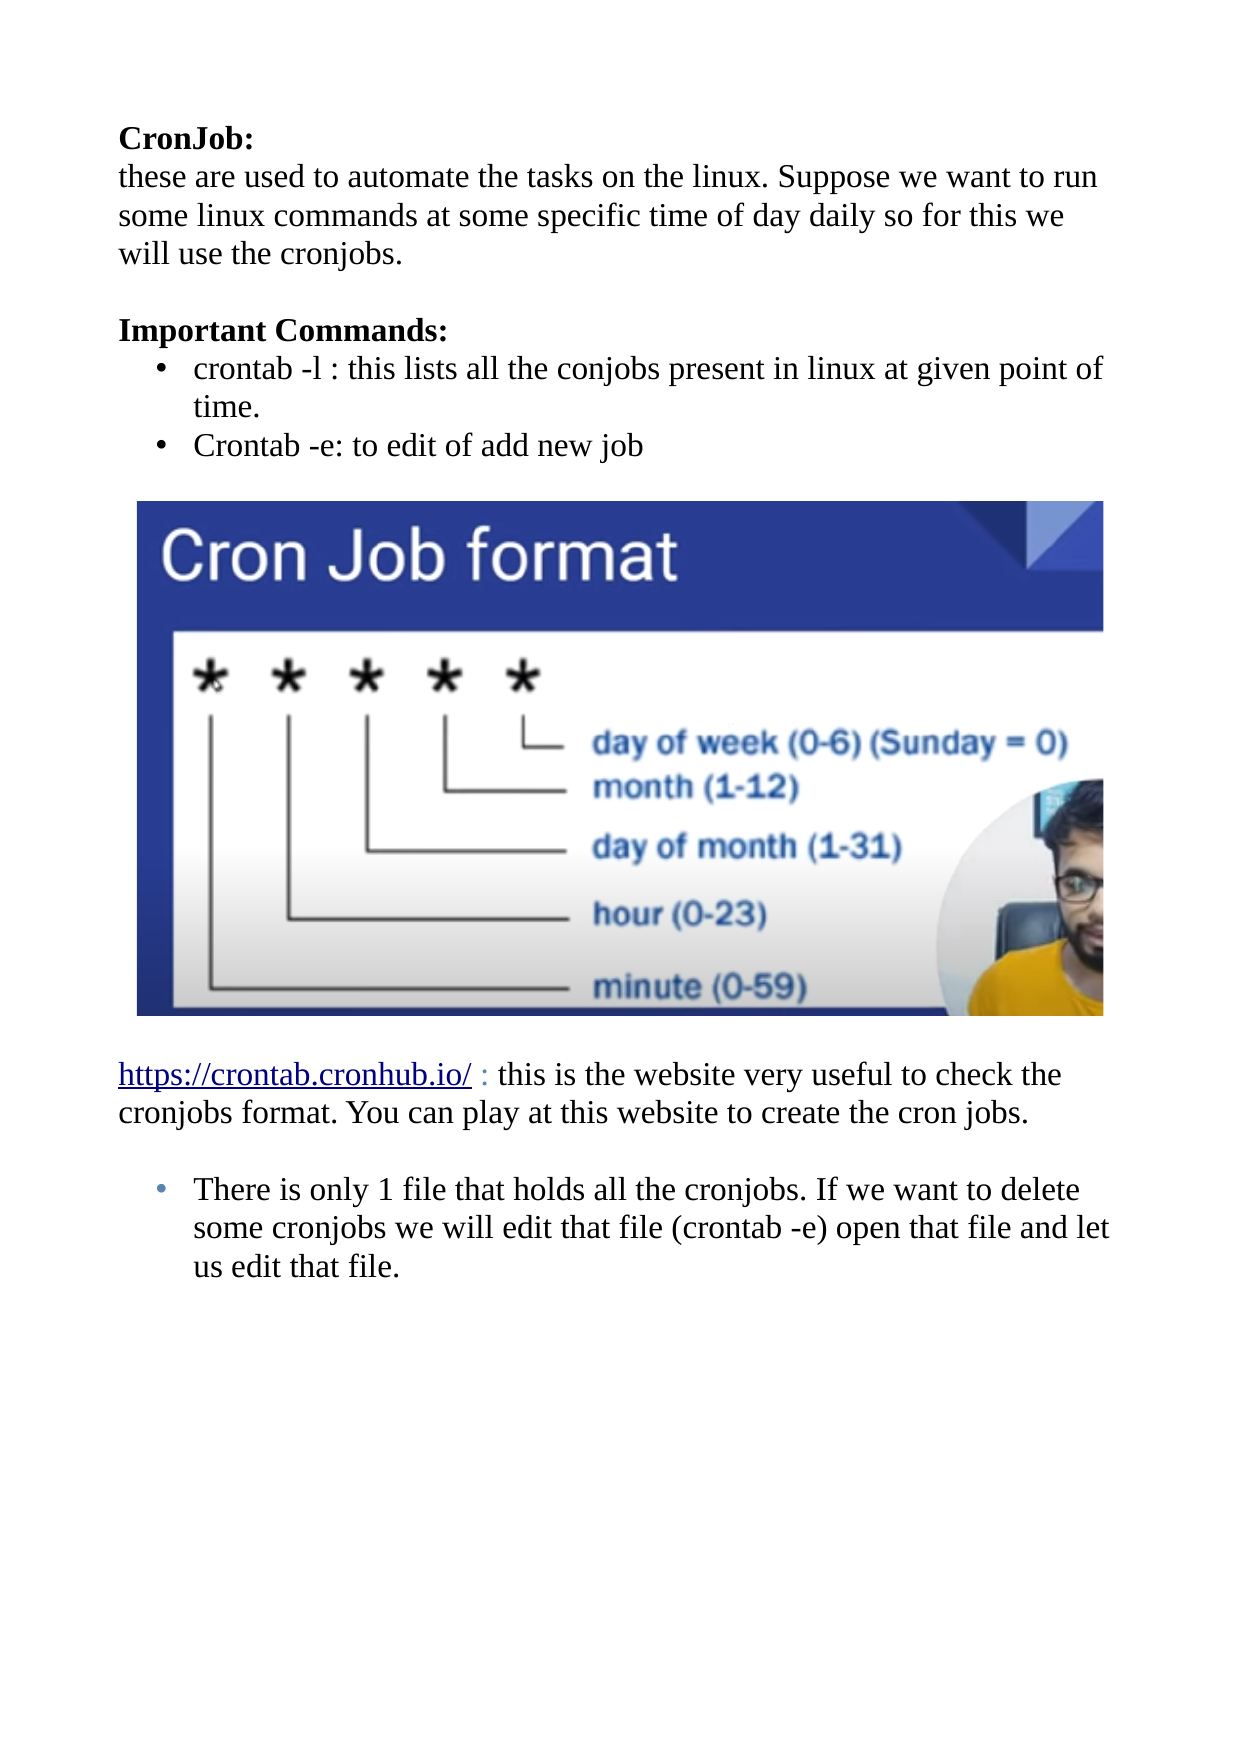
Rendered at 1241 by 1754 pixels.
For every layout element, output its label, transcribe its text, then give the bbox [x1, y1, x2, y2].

list Crontab -e: to edit of add new job [156, 425, 1122, 463]
list There is only 1 file that holds all the cronjobs. If we want to delete some cronjobs we will edit that file (crontab -e) open that file and let us edit that file. [156, 1169, 1122, 1284]
text https://crontab.cronhub.io/ : this is the website very useful to check the cronjobs format. You can play at this website to create the cron jobs. [118, 1054, 1122, 1131]
text Important Commands: [118, 310, 1122, 348]
text these are used to automate the tasks on the linux. Suppose we want to run some linux commands at some specific time of day daily so for this we will use the cronjobs. [118, 156, 1122, 271]
list crontab -l : this lists all the conjobs present in linux at given point of time. [156, 348, 1122, 425]
text CronJob: [118, 118, 1122, 156]
picture [136, 501, 1104, 1016]
